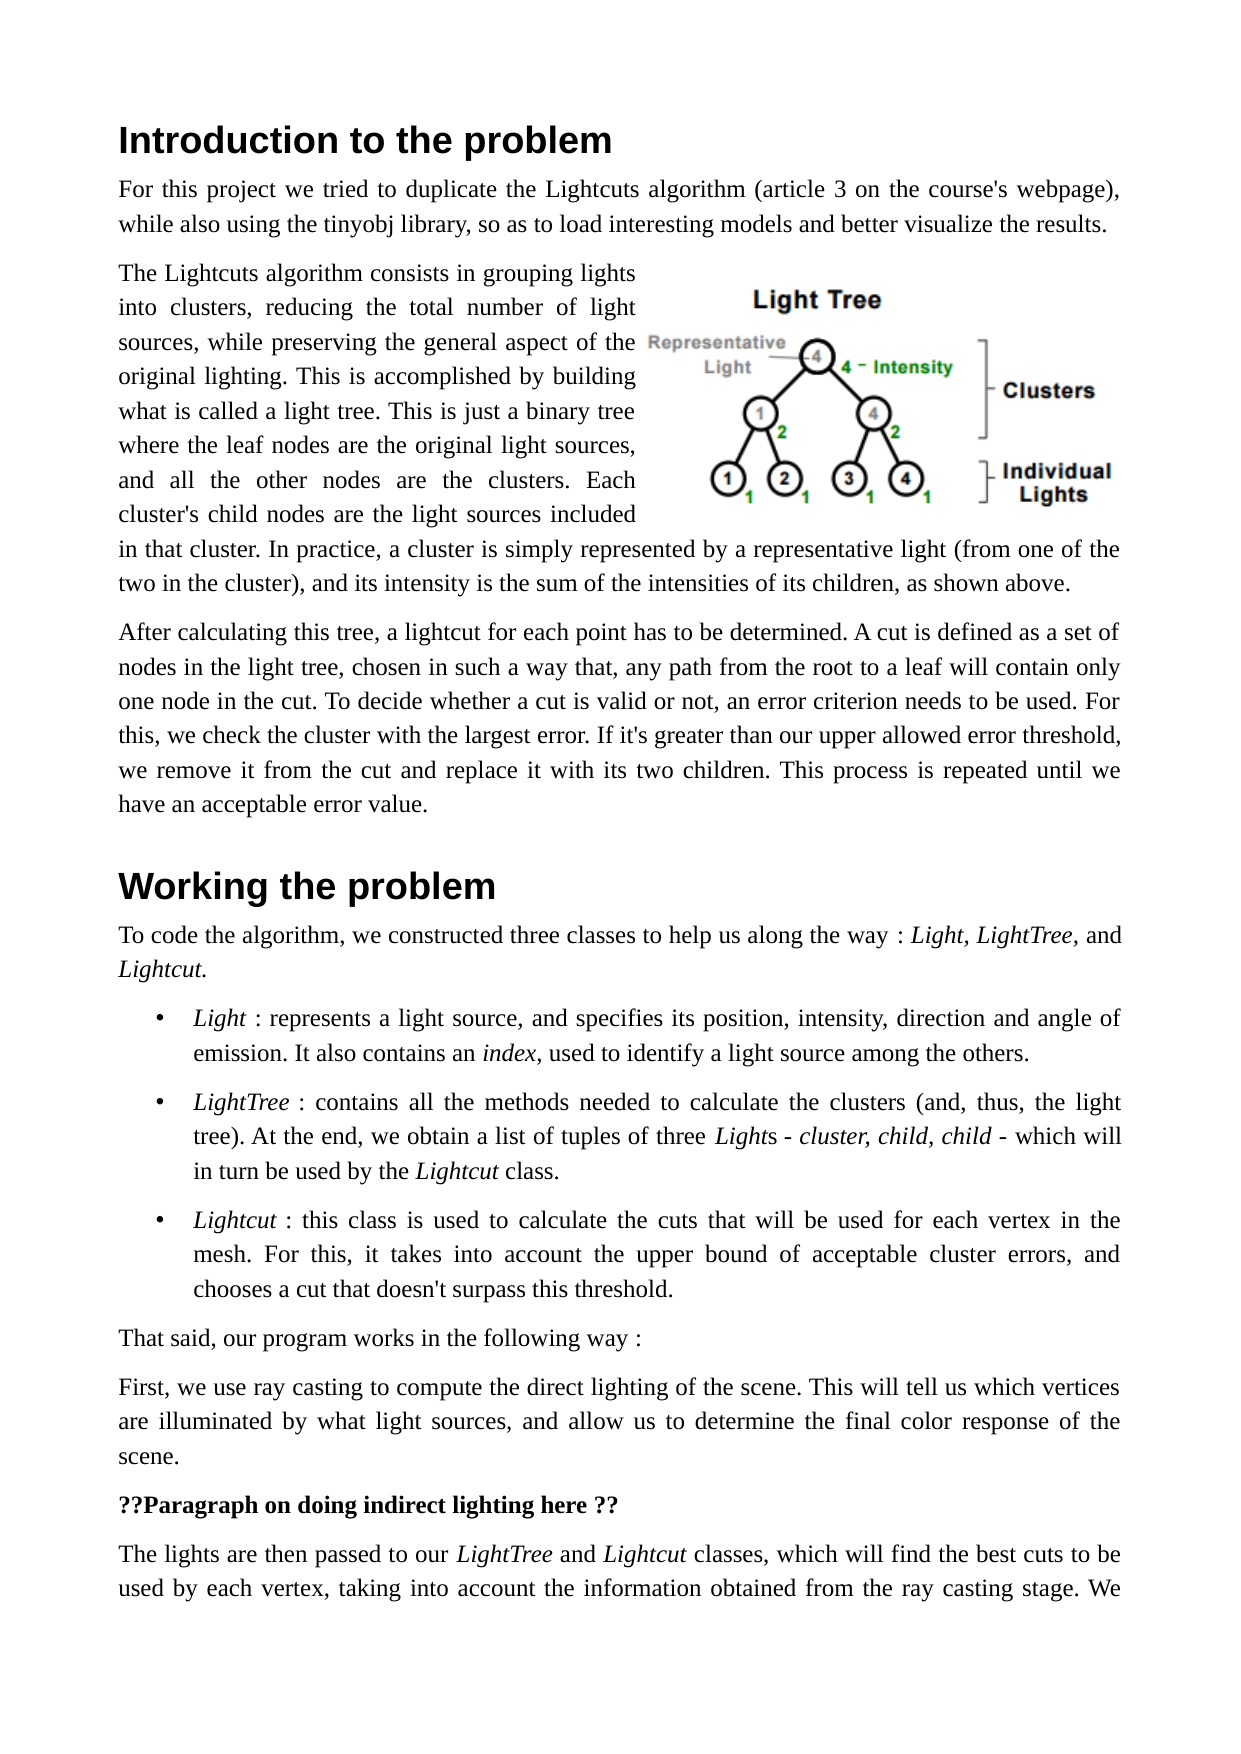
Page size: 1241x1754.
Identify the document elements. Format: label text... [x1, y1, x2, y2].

list Light : represents a light source, and specifies its position, intensity, direction and angle of emission. It also contains an index, used to identify a light source among the others. [156, 1003, 1122, 1067]
list Lightcut : this class is used to calculate the cuts that will be used for each vertex in the mesh. For this, it takes into account the upper bound of acceptable cluster errors, and chooses a cut that doesn't surpass this threshold. [156, 1205, 1122, 1303]
list LightTree : contains all the methods needed to calculate the clusters (and, thus, the light tree). At the end, we obtain a list of tuples of three Lights - cluster, child, child - which will in turn be used by the Lightcut class. [156, 1087, 1122, 1184]
text The Lightcuts algorithm consists in grouping lights into clusters, reducing the total number of light sources, while preserving the general aspect of the original lighting. This is accomplished by building what is called a light tree. This is just a binary tree where the leaf nodes are the original light sources, and all the other nodes are the clusters. Each cluster's child nodes are the light sources included in that cluster. In practice, a cluster is simply represented by a representative light (from one of the two in the cluster), and its intensity is the sum of the intensities of its children, as shown above. [118, 258, 1122, 597]
subtitle Introduction to the problem [118, 118, 1122, 162]
text The lights are then passed to our LightTree and Lightcut classes, which will find the best cuts to be used by each vertex, taking into account the information obtained from the ray casting stage. We [118, 1539, 1122, 1602]
text First, we use ray casting to compute the direct lighting of the scene. This will tell us which vertices are illuminated by what light sources, and allow us to determine the final color response of the scene. [118, 1372, 1122, 1470]
text That said, our program works in the following way : [118, 1323, 1122, 1352]
text To code the algorithm, we constructed three classes to help us along the way : Light, LightTree, and Lightcut. [118, 920, 1122, 983]
text ??Paragraph on doing indirect lighting here ?? [118, 1490, 1122, 1519]
text For this project we tried to duplicate the Lightcuts algorithm (article 3 on the course's webpage), while also using the tinyobj library, so as to load interesting models and better visualize the results. [118, 174, 1122, 237]
subtitle Working the problem [118, 864, 1122, 907]
text After calculating this tree, a lightcut for each point has to be determined. A cut is defined as a set of nodes in the light tree, chosen in such a way that, any path from the root to a leaf will contain only one node in the cut. To decide whether a cut is valid or not, an error criterion needs to be used. For this, we check the cluster with the largest error. If it's greater than our upper allowed error threshold, we remove it from the cut and replace it with its two children. This process is repeated until we have an acceptable error value. [118, 617, 1122, 818]
picture [636, 277, 1122, 519]
